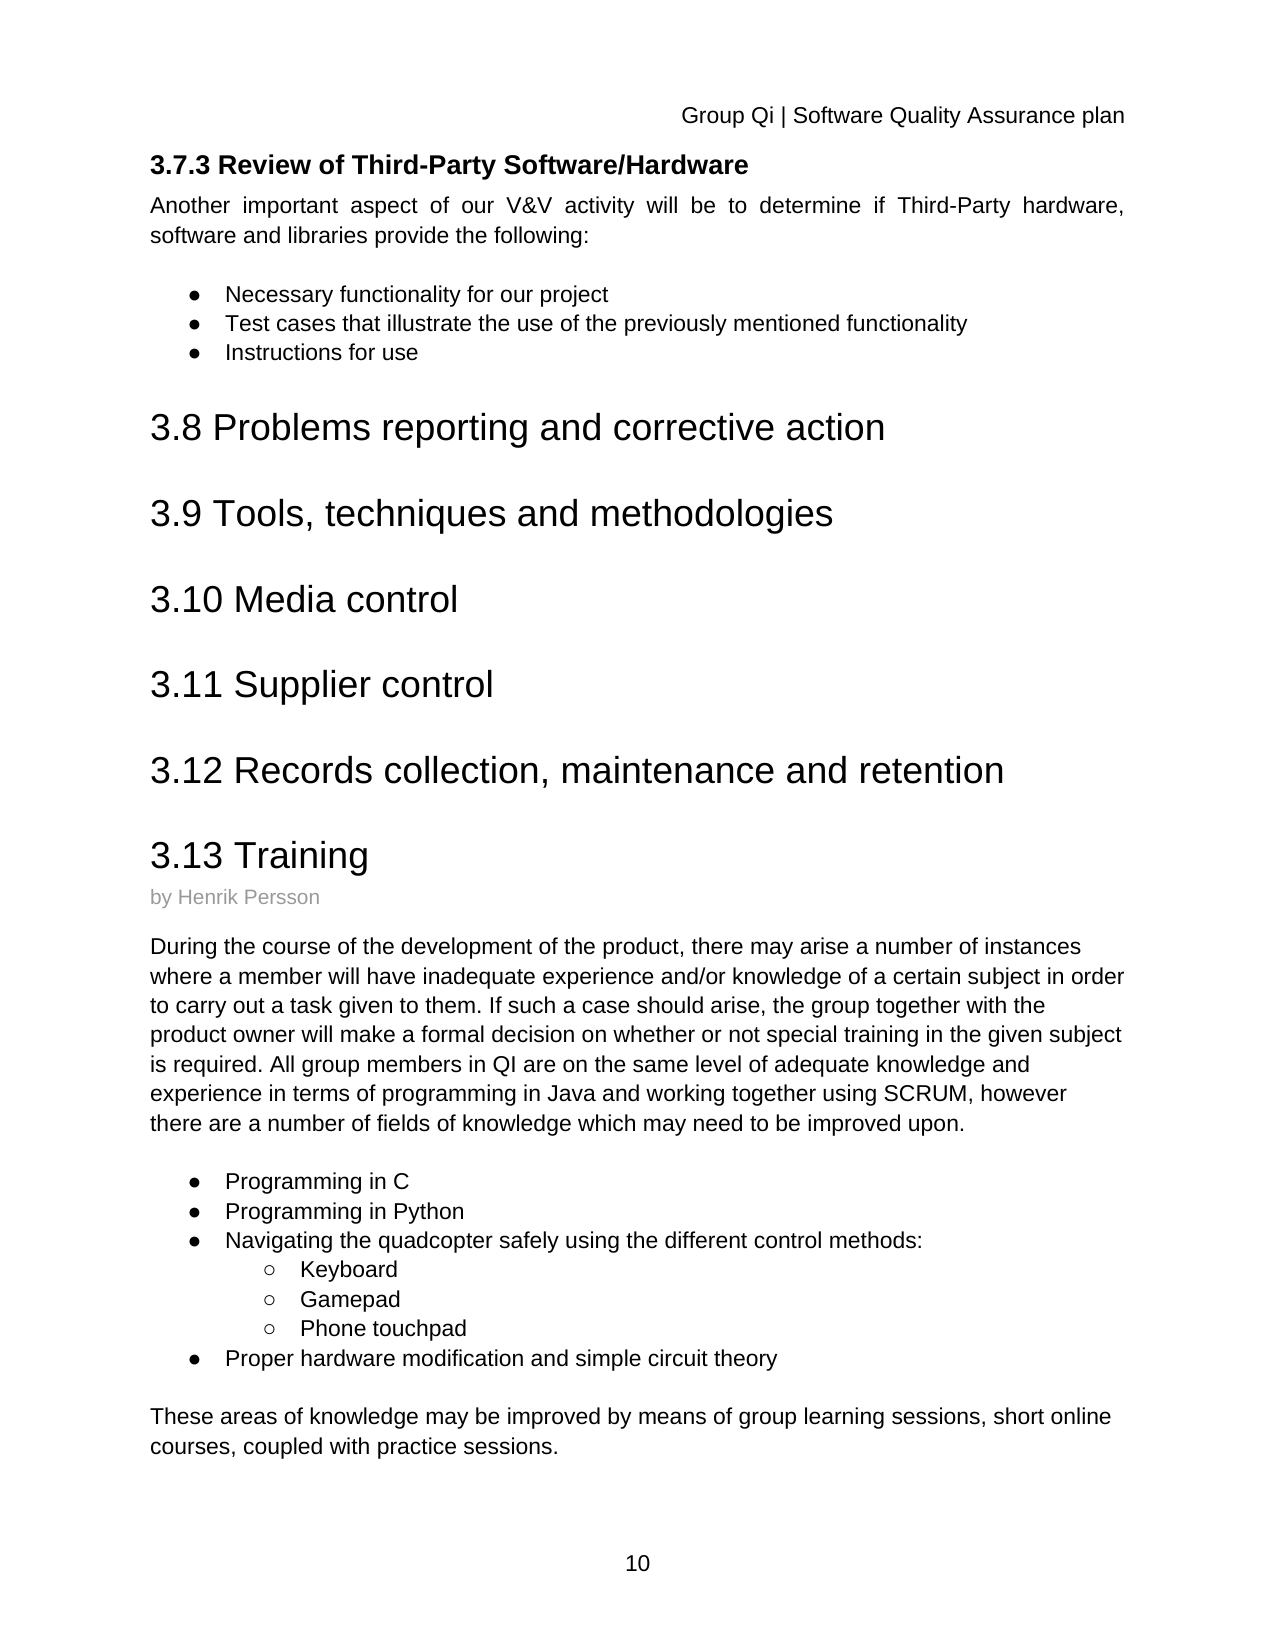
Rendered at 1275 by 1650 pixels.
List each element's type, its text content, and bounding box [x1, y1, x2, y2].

list Navigating the quadcopter safely using the different control methods: [187, 1228, 1125, 1253]
list Gamepad [262, 1287, 1125, 1312]
subtitle 3.13 Training [150, 835, 1125, 877]
text During the course of the development of the product, there may arise a number of instances where a member will have inadequate experience and/or knowledge of a certain subject in order to carry out a task given to them. If such a case should arise, the group together with the product owner will make a formal decision on whether or not special training in the given subject is required. All group members in QI are on the same level of adequate knowledge and experience in terms of programming in Java and working together using SCRUM, however there are a number of fields of knowledge which may need to be improved upon. [150, 934, 1125, 1136]
list Programming in C [187, 1169, 1125, 1195]
list Necessary functionality for our project [187, 281, 1125, 307]
text These areas of knowledge may be improved by means of group learning sessions, short online courses, coupled with practice sessions. [150, 1404, 1125, 1459]
subtitle 3.12 Records collection, maintenance and retention [150, 749, 1125, 791]
list Programming in Python [187, 1198, 1125, 1224]
subtitle 3.11 Supplier control [150, 664, 1125, 706]
list Test cases that illustrate the use of the previously mentioned functionality [187, 311, 1125, 336]
subtitle 3.9 Tools, techniques and methodologies [150, 492, 1125, 534]
list Proper hardware modification and simple circuit theory [187, 1345, 1125, 1371]
list Instructions for use [187, 340, 1125, 366]
subtitle 3.10 Media control [150, 578, 1125, 620]
text by Henrik Persson [150, 885, 1125, 908]
subtitle 3.7.3 Review of Third-Party Software/Hardware [150, 150, 1125, 180]
subtitle 3.8 Problems reporting and corrective action [150, 407, 1125, 449]
text Another important aspect of our V&V activity will be to determine if Third-Party hardware, software and libraries provide the following: [150, 193, 1125, 248]
list Phone touchpad [262, 1316, 1125, 1342]
list Keyboard [262, 1257, 1125, 1283]
